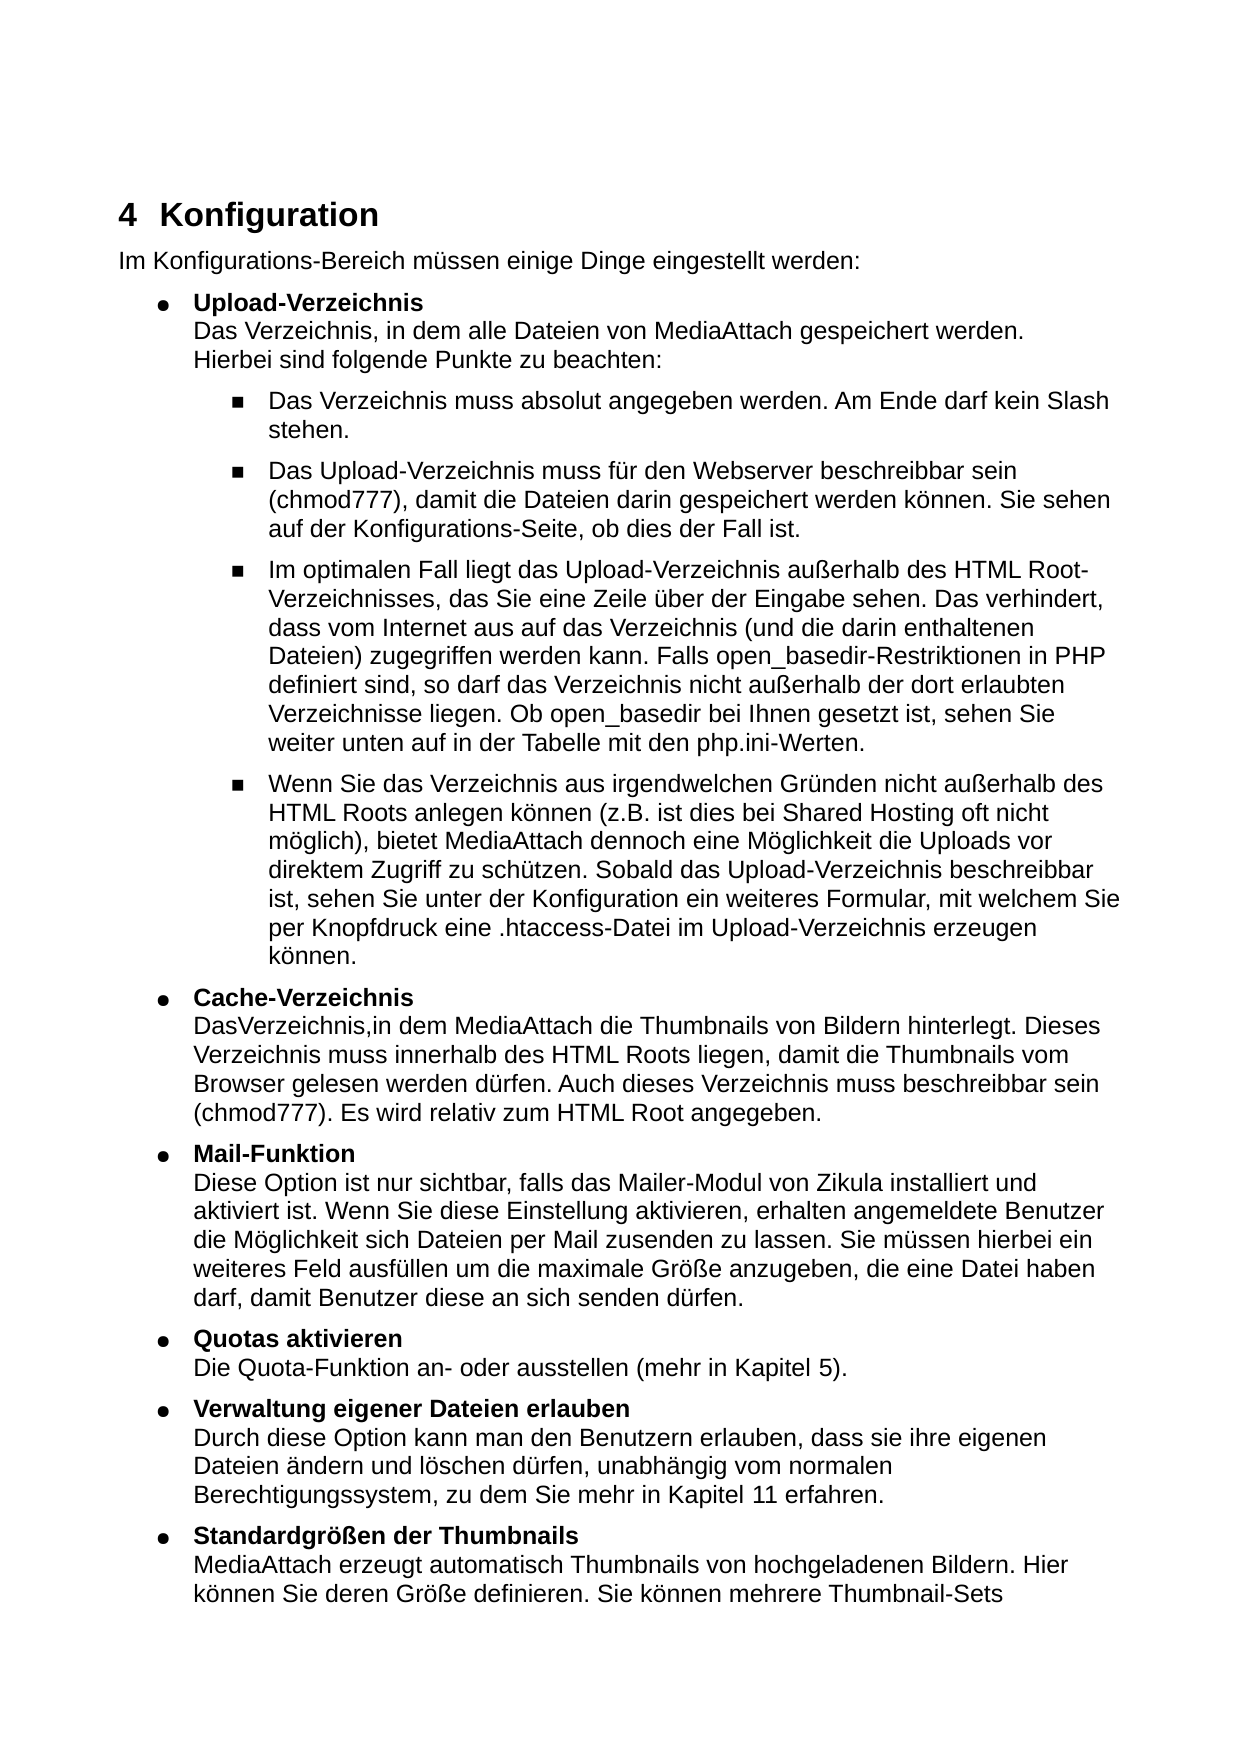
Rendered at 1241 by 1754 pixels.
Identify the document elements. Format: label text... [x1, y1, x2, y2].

text Im Konfigurations-Bereich müssen einige Dinge eingestellt werden: [118, 246, 1122, 275]
subtitle Konfiguration [118, 195, 1122, 234]
list Mail-Funktion Diese Option ist nur sichtbar, falls das Mailer-Modul von Zikula installiert und aktiviert ist. Wenn Sie diese Einstellung aktivieren, erhalten angemeldete Benutzer die Möglichkeit sich Dateien per Mail zusenden zu lassen. Sie müssen hierbei ein weiteres Feld ausfüllen um die maximale Größe anzugeben, die eine Datei haben darf, damit Benutzer diese an sich senden dürfen. [156, 1139, 1122, 1311]
list Cache-Verzeichnis DasVerzeichnis,in dem MediaAttach die Thumbnails von Bildern hinterlegt. Dieses Verzeichnis muss innerhalb des HTML Roots liegen, damit die Thumbnails vom Browser gelesen werden dürfen. Auch dieses Verzeichnis muss beschreibbar sein (chmod777). Es wird relativ zum HTML Root angegeben. [156, 983, 1122, 1126]
list Wenn Sie das Verzeichnis aus irgendwelchen Gründen nicht außerhalb des HTML Roots anlegen können (z.B. ist dies bei Shared Hosting oft nicht möglich), bietet MediaAttach dennoch eine Möglichkeit die Uploads vor direktem Zugriff zu schützen. Sobald das Upload-Verzeichnis beschreibbar ist, sehen Sie unter der Konfiguration ein weiteres Formular, mit welchem Sie per Knopfdruck eine .htaccess-Datei im Upload-Verzeichnis erzeugen können. [231, 769, 1122, 970]
list Das Verzeichnis muss absolut angegeben werden. Am Ende darf kein Slash stehen. [231, 386, 1122, 444]
list Im optimalen Fall liegt das Upload-Verzeichnis außerhalb des HTML Root-Verzeichnisses, das Sie eine Zeile über der Eingabe sehen. Das verhindert, dass vom Internet aus auf das Verzeichnis (und die darin enthaltenen Dateien) zugegriffen werden kann. Falls open_basedir-Restriktionen in PHP definiert sind, so darf das Verzeichnis nicht außerhalb der dort erlaubten Verzeichnisse liegen. Ob open_basedir bei Ihnen gesetzt ist, sehen Sie weiter unten auf in der Tabelle mit den php.ini-Werten. [231, 555, 1122, 756]
list Verwaltung eigener Dateien erlauben Durch diese Option kann man den Benutzern erlauben, dass sie ihre eigenen Dateien ändern und löschen dürfen, unabhängig vom normalen Berechtigungssystem, zu dem Sie mehr in Kapitel 11 erfahren. [156, 1394, 1122, 1509]
list Das Upload-Verzeichnis muss für den Webserver beschreibbar sein (chmod777), damit die Dateien darin gespeichert werden können. Sie sehen auf der Konfigurations-Seite, ob dies der Fall ist. [231, 456, 1122, 543]
list Standardgrößen der Thumbnails MediaAttach erzeugt automatisch Thumbnails von hochgeladenen Bildern. Hier können Sie deren Größe definieren. Sie können mehrere Thumbnail-Sets [156, 1521, 1122, 1608]
list Quotas aktivieren Die Quota-Funktion an- oder ausstellen (mehr in Kapitel 5). [156, 1324, 1122, 1381]
list Upload-Verzeichnis Das Verzeichnis, in dem alle Dateien von MediaAttach gespeichert werden. Hierbei sind folgende Punkte zu beachten: [156, 288, 1122, 374]
